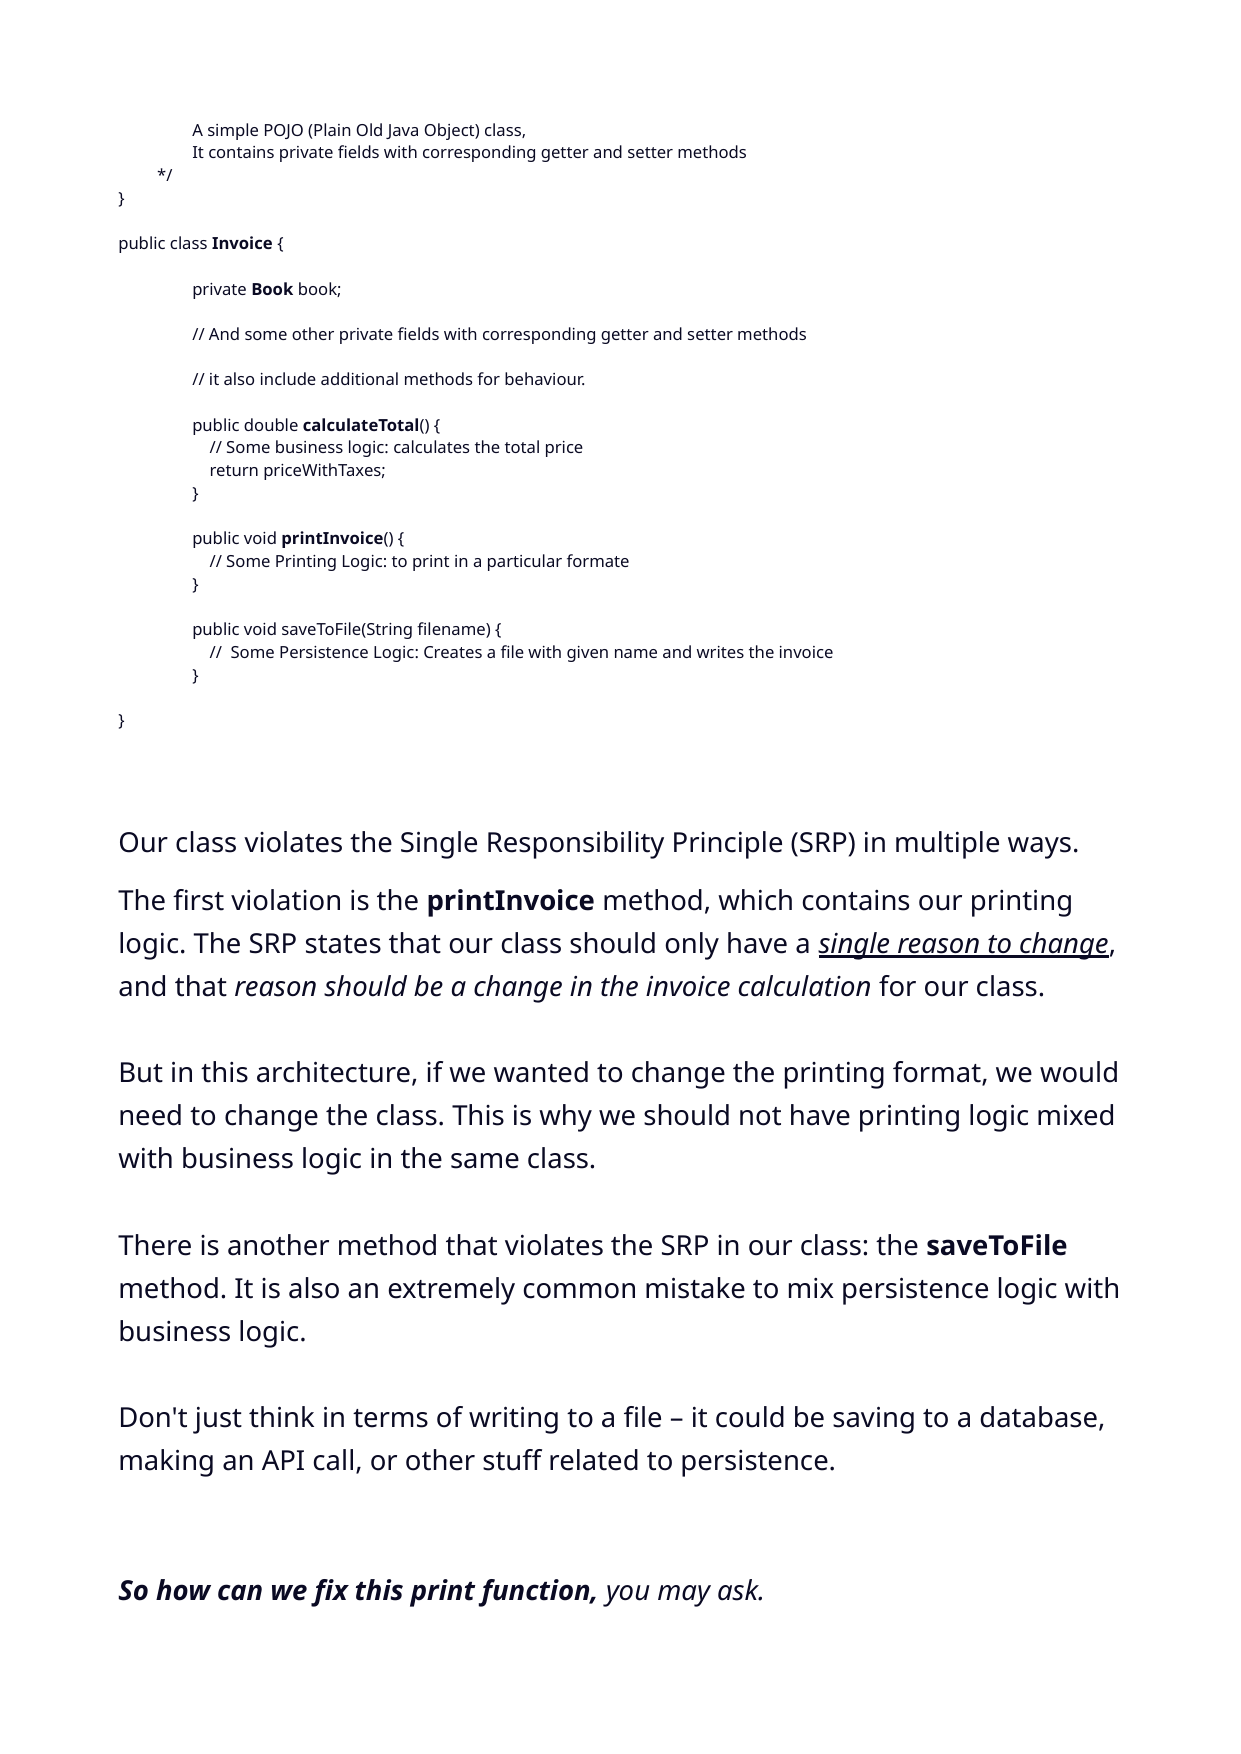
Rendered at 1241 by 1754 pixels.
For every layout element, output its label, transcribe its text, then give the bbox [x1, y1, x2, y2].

text // Some Printing Logic: to print in a particular formate [118, 549, 1122, 572]
text // Some business logic: calculates the total price [118, 436, 1122, 459]
text private Book book; [118, 277, 1122, 300]
text There is another method that violates the SRP in our class: the saveToFile method. It is also an extremely common mistake to mix persistence logic with business logic. [118, 1226, 1122, 1349]
text } [118, 663, 1122, 686]
text public class Invoice { [118, 232, 1122, 254]
text A simple POJO (Plain Old Java Object) class, [118, 118, 1122, 141]
text public double calculateTotal() { [118, 413, 1122, 436]
text */ [118, 163, 1122, 186]
text } [118, 481, 1122, 504]
text Don't just think in terms of writing to a file – it could be saving to a database, making an API call, or other stuff related to persistence. [118, 1398, 1122, 1479]
text return priceWithTaxes; [118, 459, 1122, 481]
text Our class violates the Single Responsibility Principle (SRP) in multiple ways. [118, 823, 1122, 861]
text public void saveToFile(String filename) { [118, 618, 1122, 640]
text } [118, 572, 1122, 595]
text The first violation is the printInvoice method, which contains our printing logic. The SRP states that our class should only have a single reason to change, and that reason should be a change in the invoice calculation for our class. [118, 881, 1122, 1004]
text // Some Persistence Logic: Creates a file with given name and writes the invoice [118, 640, 1122, 663]
text public void printInvoice() { [118, 527, 1122, 549]
text So how can we fix this print function, you may ask. [118, 1571, 1122, 1608]
text // it also include additional methods for behaviour. [118, 368, 1122, 391]
text But in this architecture, if we wanted to change the printing format, we would need to change the class. This is why we should not have printing logic mixed with business logic in the same class. [118, 1053, 1122, 1177]
text It contains private fields with corresponding getter and setter methods [118, 141, 1122, 163]
text } [118, 708, 1122, 731]
text // And some other private fields with corresponding getter and setter methods [118, 322, 1122, 345]
text } [118, 186, 1122, 209]
